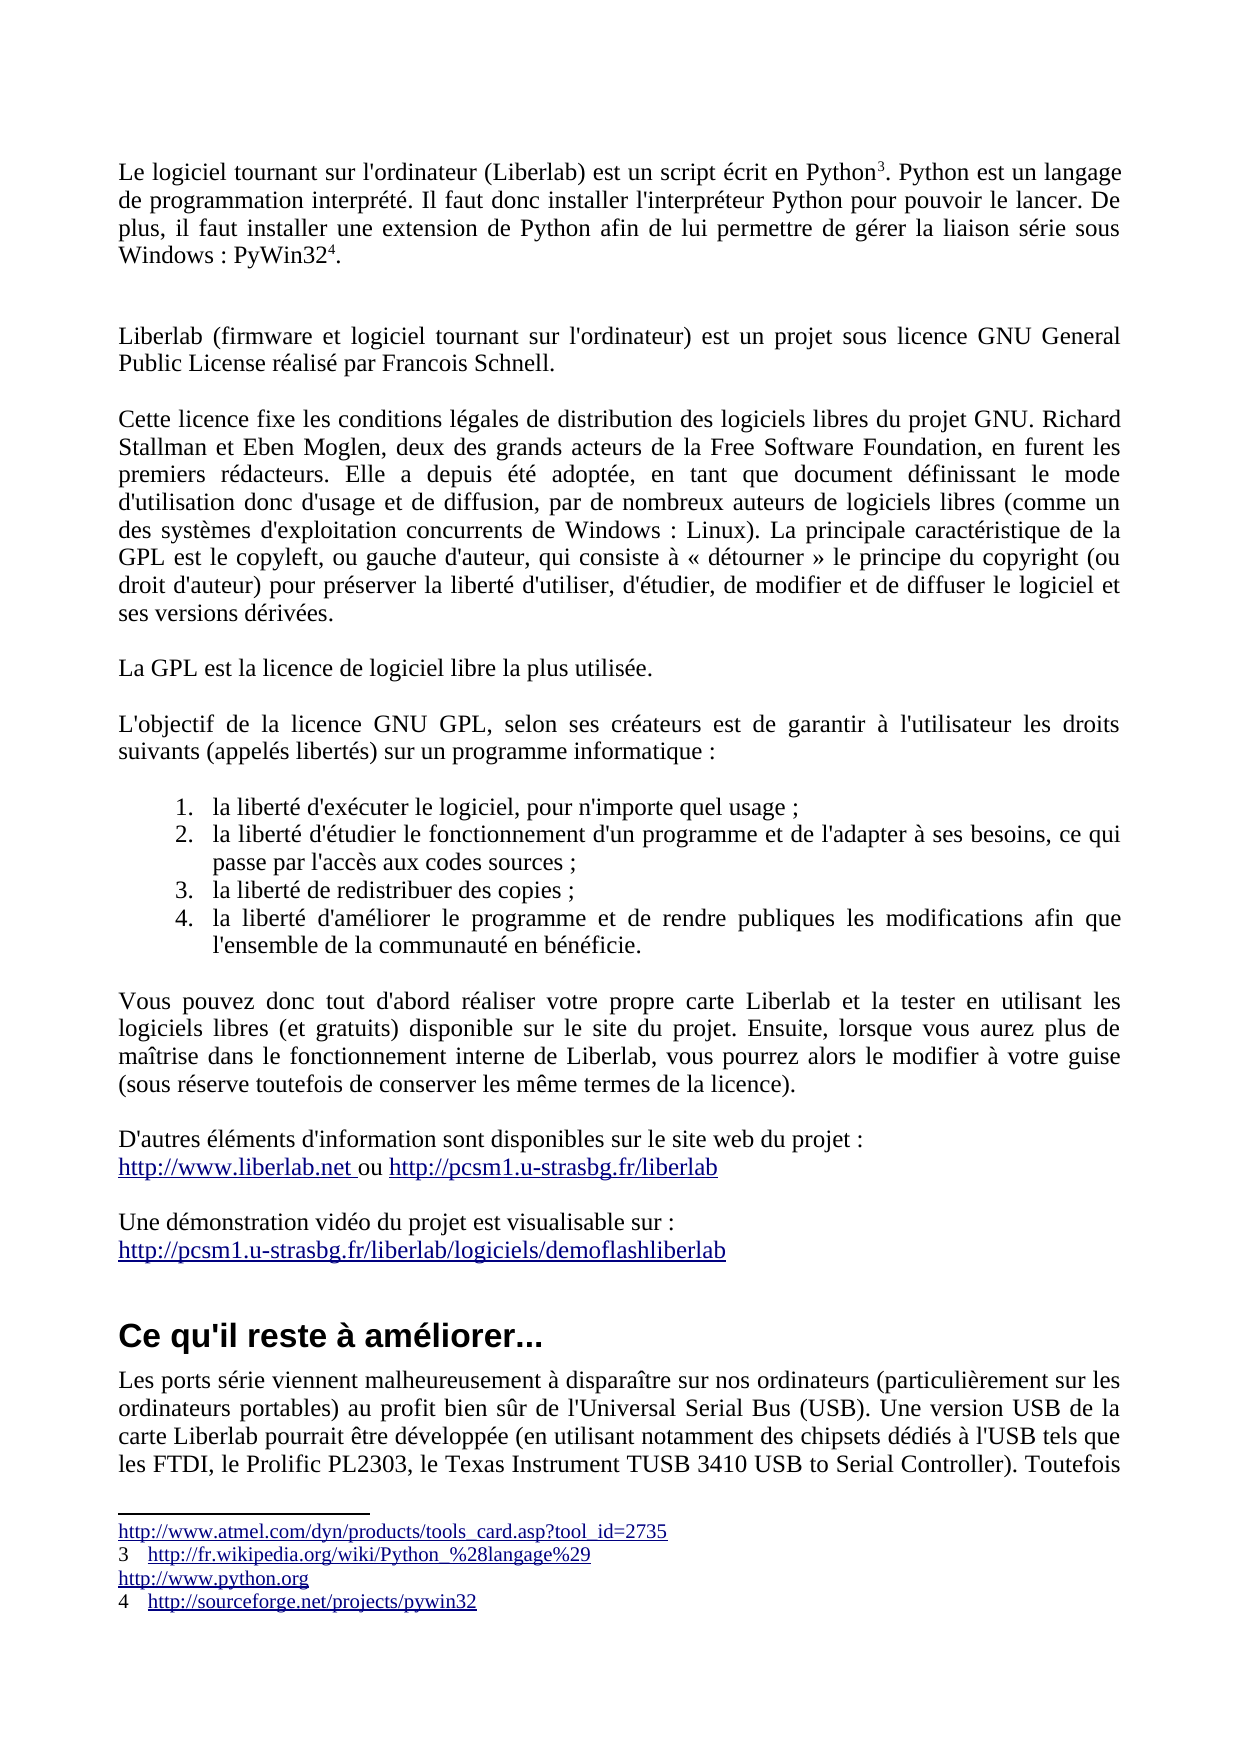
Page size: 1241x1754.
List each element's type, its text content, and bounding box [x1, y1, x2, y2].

text Cette licence fixe les conditions légales de distribution des logiciels libres du projet GNU. Richard Stallman et Eben Moglen, deux des grands acteurs de la Free Software Foundation, en furent les premiers rédacteurs. Elle a depuis été adoptée, en tant que document définissant le mode d'utilisation donc d'usage et de diffusion, par de nombreux auteurs de logiciels libres (comme un des systèmes d'exploitation concurrents de Windows : Linux). La principale caractéristique de la GPL est le copyleft, ou gauche d'auteur, qui consiste à « détourner » le principe du copyright (ou droit d'auteur) pour préserver la liberté d'utiliser, d'étudier, de modifier et de diffuser le logiciel et ses versions dérivées. [118, 405, 1122, 627]
list la liberté d'améliorer le programme et de rendre publiques les modifications afin que l'ensemble de la communauté en bénéficie. [175, 904, 1122, 959]
list la liberté d'exécuter le logiciel, pour n'importe quel usage ; [175, 793, 1122, 821]
text Les ports série viennent malheureusement à disparaître sur nos ordinateurs (particulièrement sur les ordinateurs portables) au profit bien sûr de l'Universal Serial Bus (USB). Une version USB de la carte Liberlab pourrait être développée (en utilisant notamment des chipsets dédiés à l'USB tels que les FTDI, le Prolific PL2303, le Texas Instrument TUSB 3410 USB to Serial Controller). Toutefois [118, 1367, 1122, 1477]
text http://www.liberlab.net ou http://pcsm1.u-strasbg.fr/liberlab [118, 1153, 1122, 1181]
subtitle Ce qu'il reste à améliorer... [118, 1317, 1122, 1354]
text L'objectif de la licence GNU GPL, selon ses créateurs est de garantir à l'utilisateur les droits suivants (appelés libertés) sur un programme informatique : [118, 710, 1122, 765]
text http://www.atmel.com/dyn/products/tools_card.asp?tool_id=2735 [118, 1520, 1122, 1543]
text Une démonstration vidéo du projet est visualisable sur : [118, 1208, 1122, 1236]
text http://fr.wikipedia.org/wiki/Python_%28langage%29 [118, 1543, 1122, 1566]
text D'autres éléments d'information sont disponibles sur le site web du projet : [118, 1125, 1122, 1153]
text http://sourceforge.net/projects/pywin32 [118, 1589, 1122, 1613]
text La GPL est la licence de logiciel libre la plus utilisée. [118, 654, 1122, 682]
list la liberté d'étudier le fonctionnement d'un programme et de l'adapter à ses besoins, ce qui passe par l'accès aux codes sources ; [175, 821, 1122, 876]
text Vous pouvez donc tout d'abord réaliser votre propre carte Liberlab et la tester en utilisant les logiciels libres (et gratuits) disponible sur le site du projet. Ensuite, lorsque vous aurez plus de maîtrise dans le fonctionnement interne de Liberlab, vous pourrez alors le modifier à votre guise (sous réserve toutefois de conserver les même termes de la licence). [118, 987, 1122, 1098]
text http://www.python.org [118, 1566, 1122, 1589]
text Liberlab (firmware et logiciel tournant sur l'ordinateur) est un projet sous licence GNU General Public License réalisé par Francois Schnell. [118, 322, 1122, 377]
text Le logiciel tournant sur l'ordinateur (Liberlab) est un script écrit en Python. Python est un langage de programmation interprété. Il faut donc installer l'interpréteur Python pour pouvoir le lancer. De plus, il faut installer une extension de Python afin de lui permettre de gérer la liaison série sous Windows : PyWin32. [118, 158, 1122, 269]
list la liberté de redistribuer des copies ; [175, 876, 1122, 904]
text http://pcsm1.u-strasbg.fr/liberlab/logiciels/demoflashliberlab [118, 1236, 1122, 1264]
